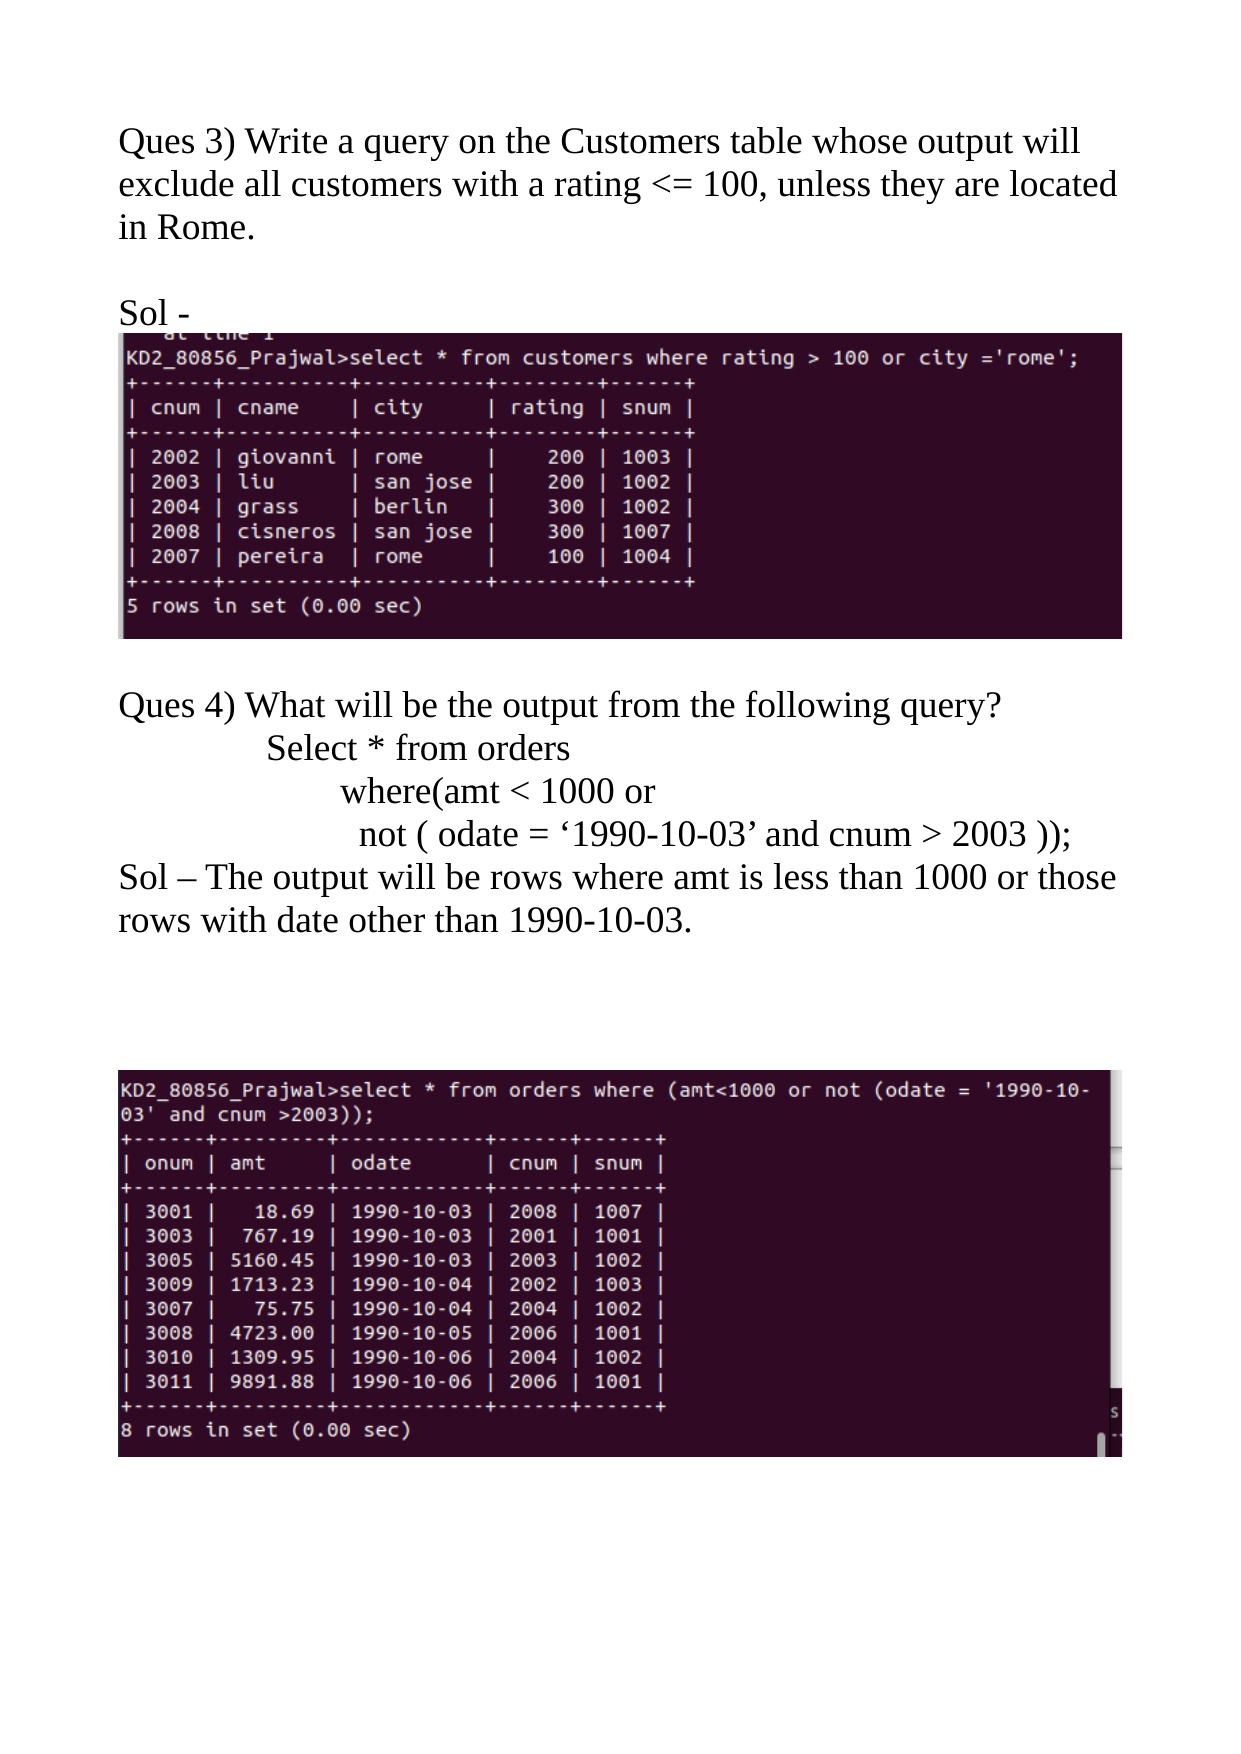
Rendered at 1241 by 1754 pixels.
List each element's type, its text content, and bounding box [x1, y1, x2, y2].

text Ques 3) Write a query on the Customers table whose output will exclude all customers with a rating <= 100, unless they are located in Rome. [118, 118, 1122, 247]
text Select * from orders [118, 725, 1122, 768]
text where(amt < 1000 or [118, 768, 1122, 812]
picture [118, 333, 1123, 639]
text Ques 4) What will be the output from the following query? [118, 682, 1122, 725]
text not ( odate = ‘1990-10-03’ and cnum > 2003 )); [118, 812, 1122, 855]
text Sol - [118, 291, 1122, 333]
picture [118, 1070, 1123, 1457]
text Sol – The output will be rows where amt is less than 1000 or those rows with date other than 1990-10-03. [118, 855, 1122, 941]
